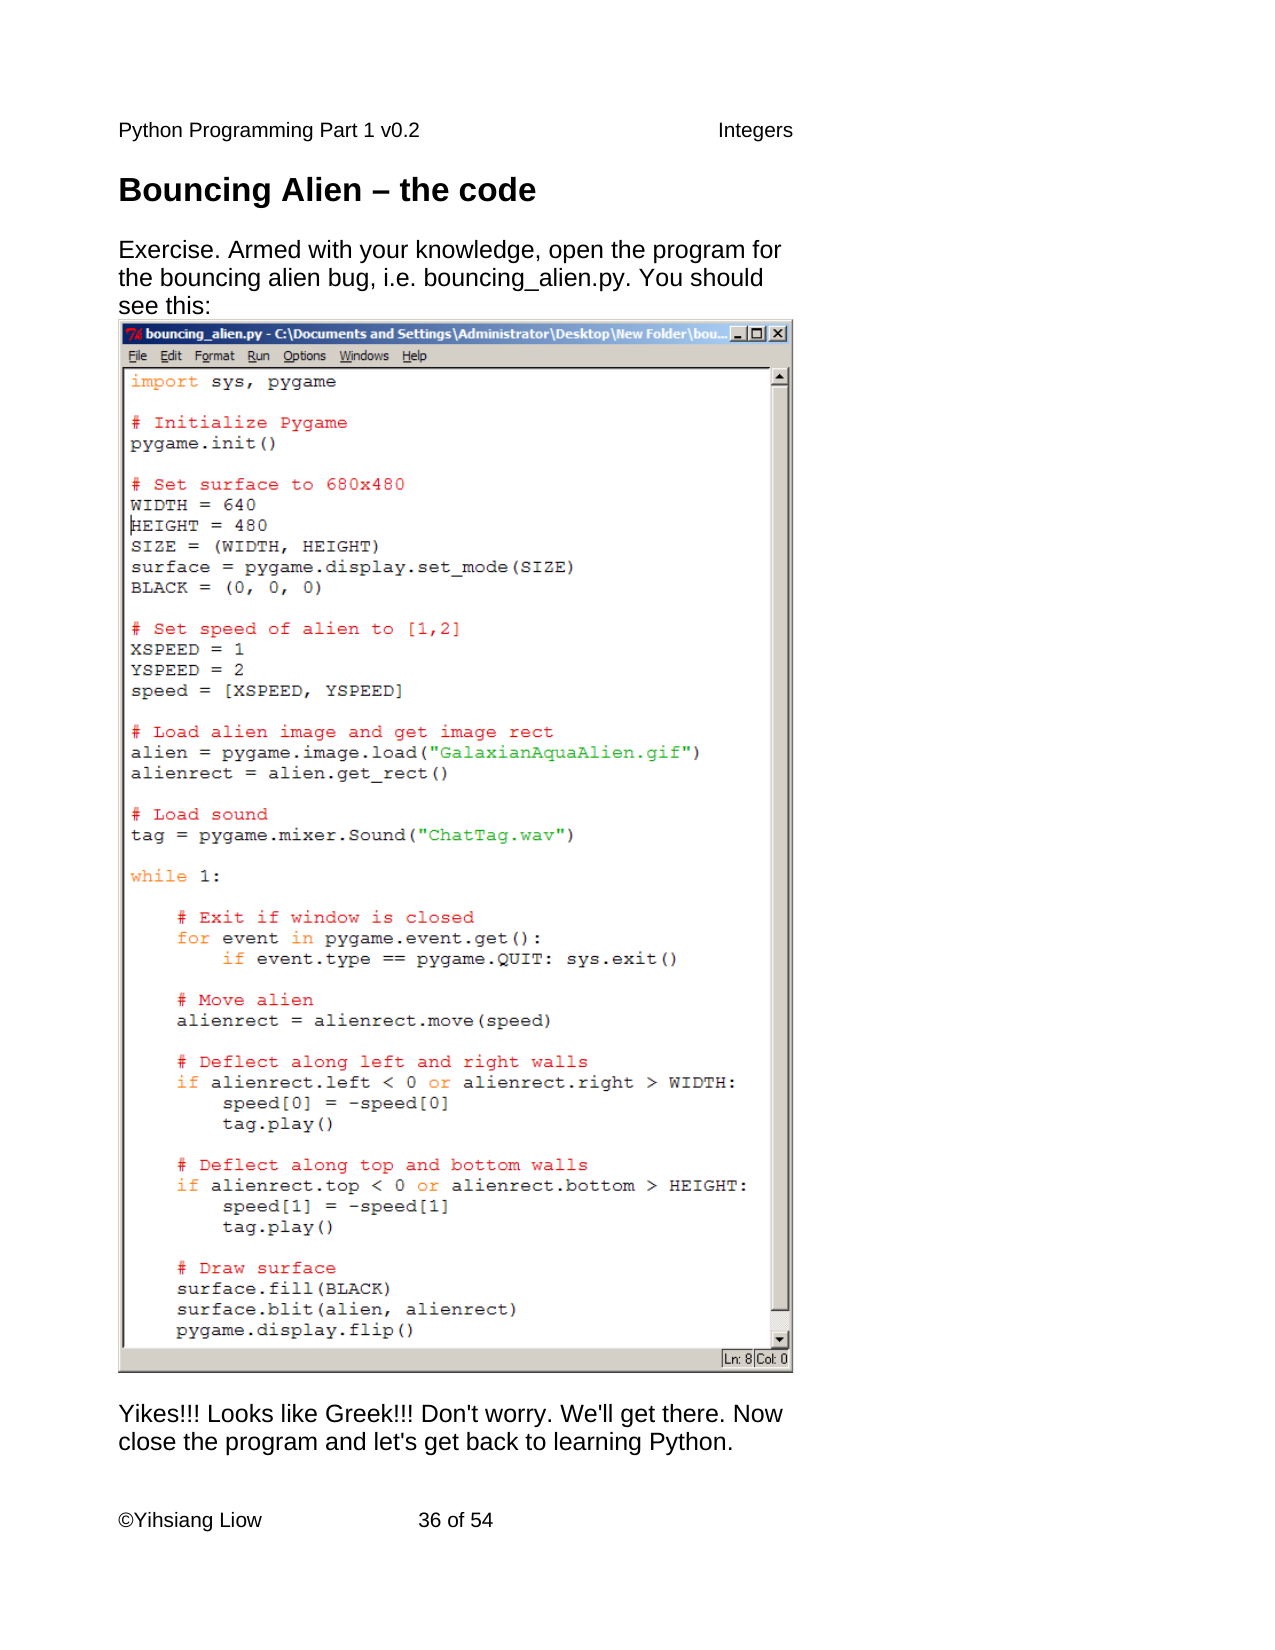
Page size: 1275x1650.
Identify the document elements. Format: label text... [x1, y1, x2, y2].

text Yikes!!! Looks like Greek!!! Don't worry. We'll get there. Now close the program and let's get back to learning Python. [118, 1400, 793, 1456]
text Bouncing Alien – the code [118, 171, 793, 208]
text Exercise. Armed with your knowledge, open the program for the bouncing alien bug, i.e. bouncing_alien.py. You should see this: [118, 236, 793, 319]
picture [118, 319, 794, 1373]
